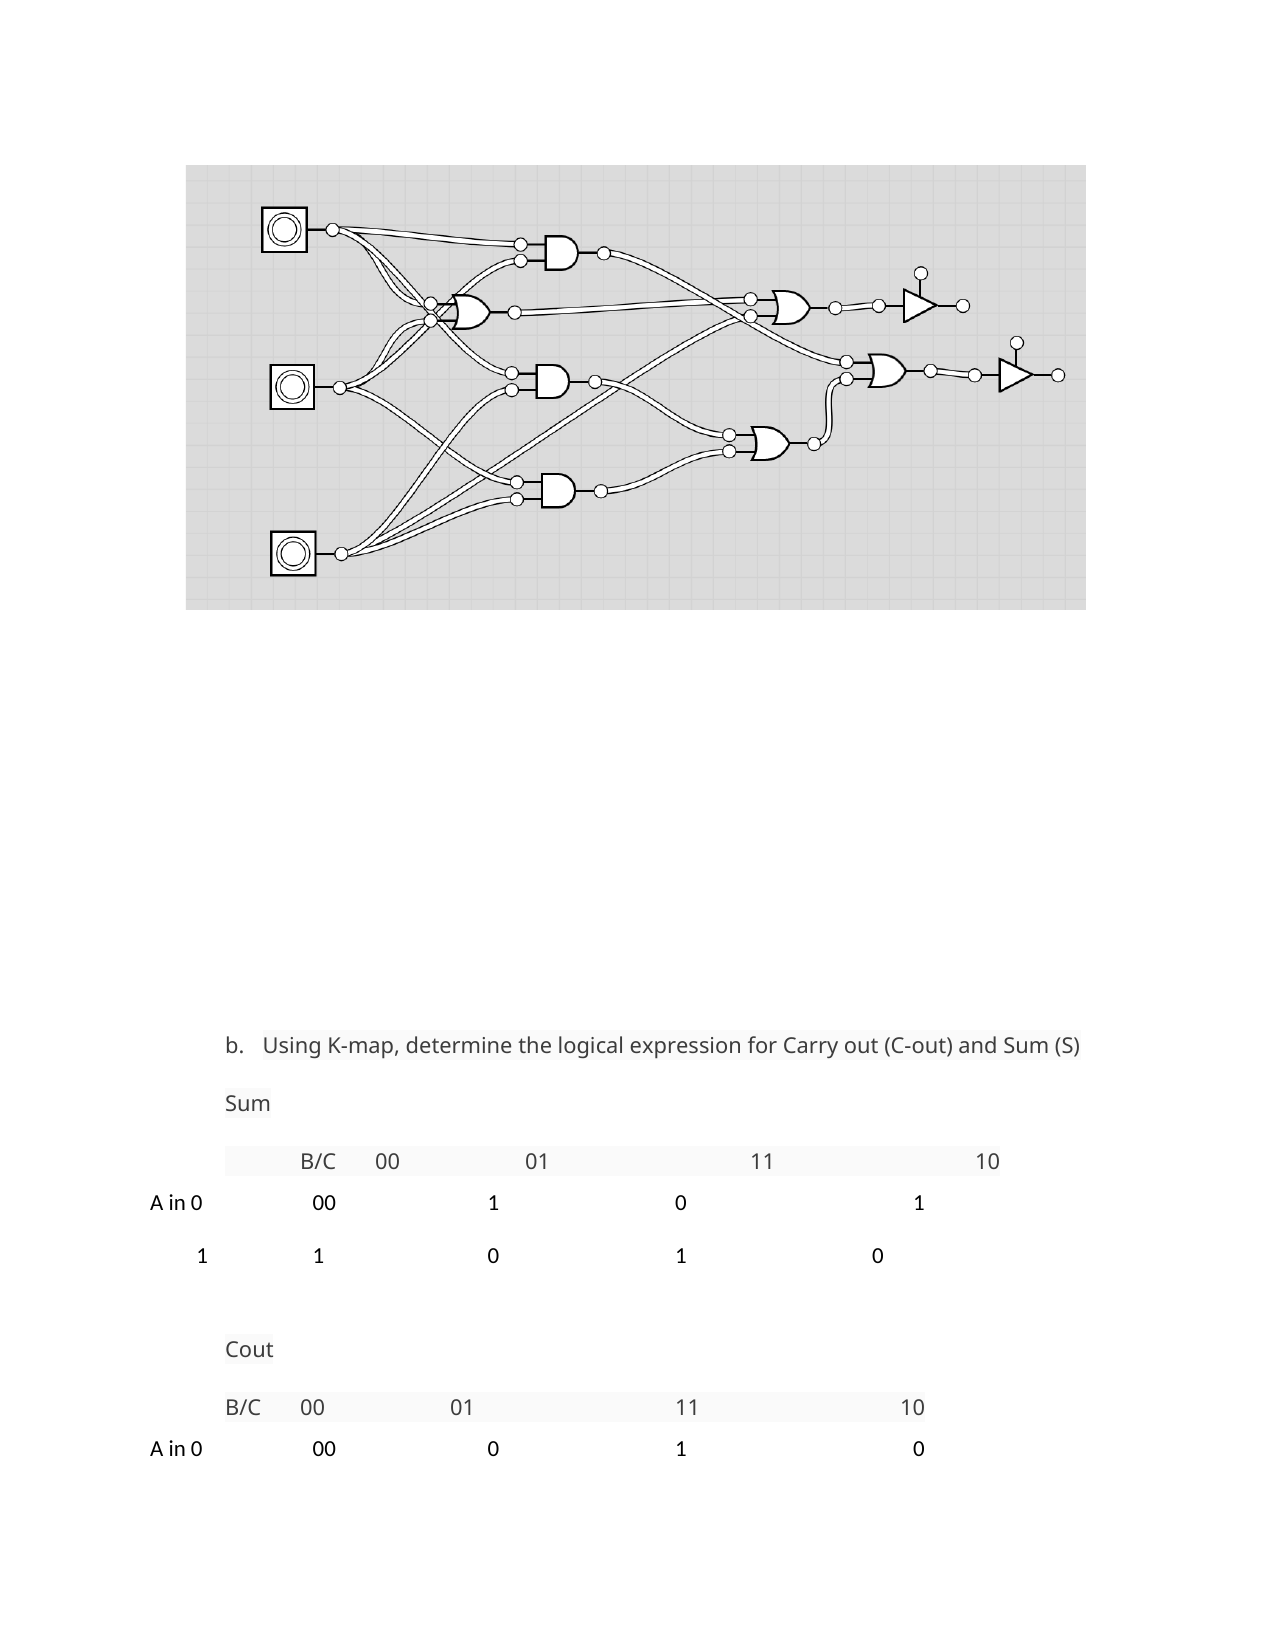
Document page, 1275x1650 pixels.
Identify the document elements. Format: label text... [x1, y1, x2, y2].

table_header A in 0 [150, 1188, 312, 1241]
table_header 00 [313, 1434, 487, 1487]
table_header A in 0 [150, 1434, 312, 1487]
list B/C 00 01 11 10 [225, 1146, 1125, 1176]
list Sum [225, 1088, 1125, 1118]
list Cout [225, 1334, 1125, 1364]
table_header 1 [488, 1188, 675, 1241]
table_header 0 [488, 1434, 675, 1487]
table_header 00 [313, 1188, 487, 1241]
table_header 1 [675, 1434, 872, 1487]
list Using K-map, determine the logical expression for Carry out (C-out) and Sum (S) [225, 1030, 1125, 1060]
table_cell 1 [675, 1241, 872, 1293]
table_header 0 [675, 1188, 872, 1241]
list B/C 00 01 11 10 [225, 1392, 1125, 1422]
table_cell 1 [150, 1241, 312, 1293]
table_header 1 [872, 1188, 1125, 1241]
table_cell 0 [872, 1241, 1125, 1293]
picture [185, 165, 1086, 610]
table_cell 0 [488, 1241, 675, 1293]
table_cell 1 [313, 1241, 487, 1293]
table_header 0 [872, 1434, 1125, 1487]
